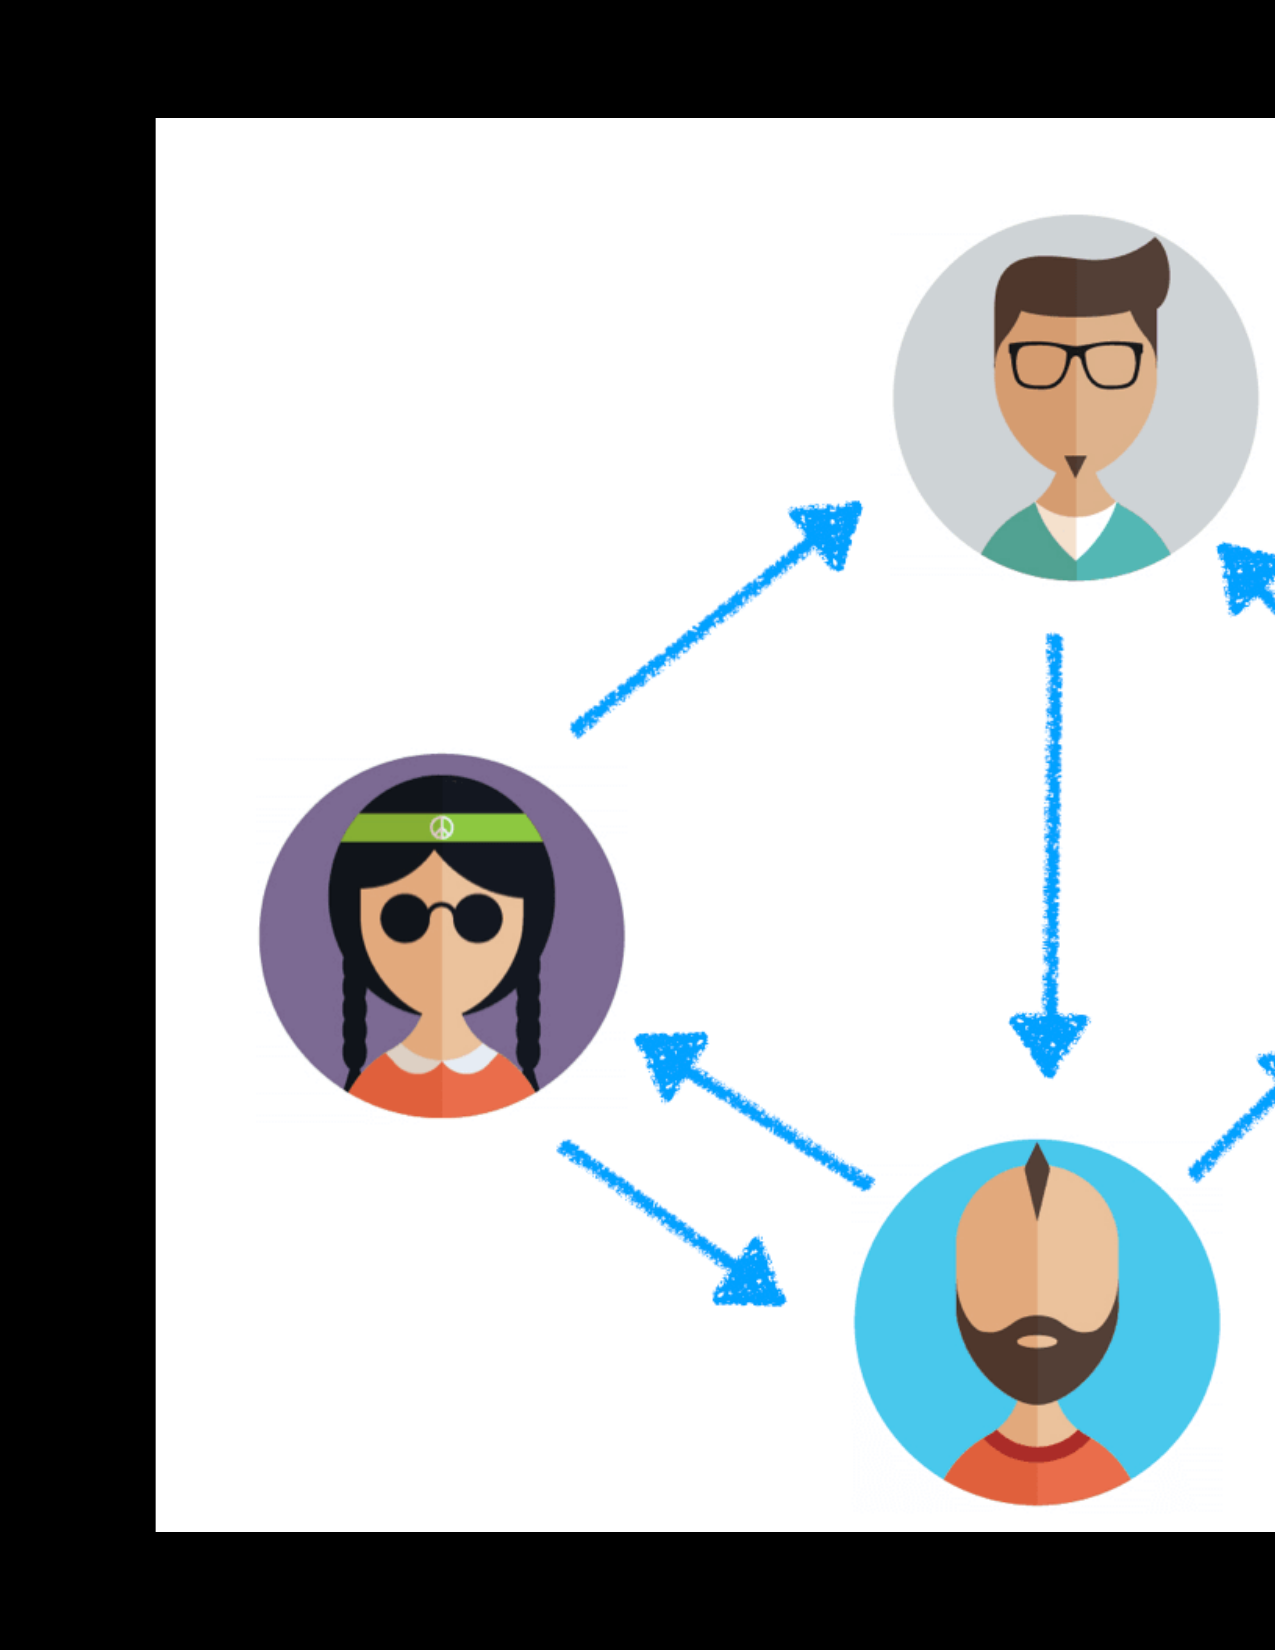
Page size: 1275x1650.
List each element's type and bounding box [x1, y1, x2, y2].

picture [155, 118, 1275, 1532]
